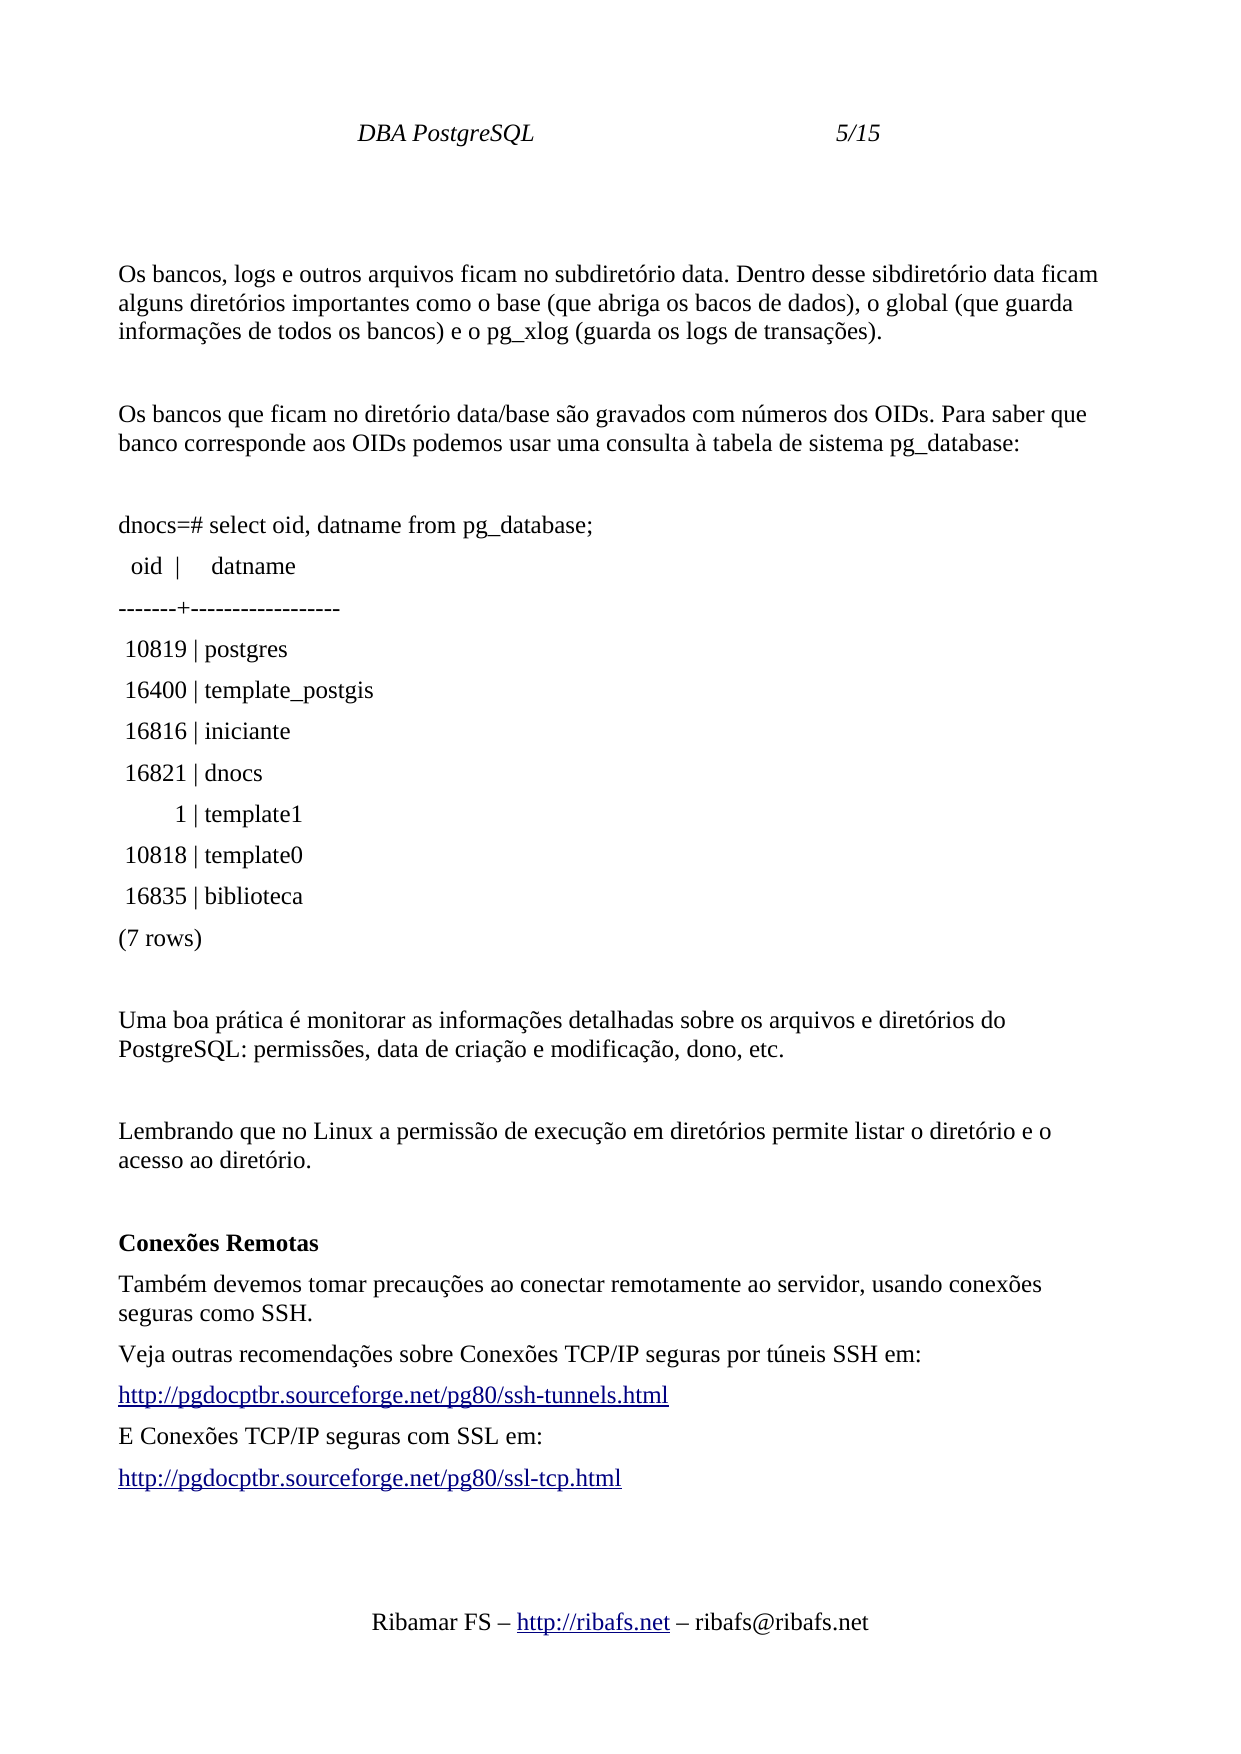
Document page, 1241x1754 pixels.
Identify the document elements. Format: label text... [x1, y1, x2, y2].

text Também devemos tomar precauções ao conectar remotamente ao servidor, usando conexões seguras como SSH. [118, 1269, 1122, 1326]
text 16821 | dnocs [118, 758, 1122, 786]
text 10819 | postgres [118, 634, 1122, 663]
text 10818 | template0 [118, 840, 1122, 869]
text Conexões Remotas [118, 1228, 1122, 1256]
text dnocs=# select oid, datname from pg_database; [118, 510, 1122, 539]
text http://pgdocptbr.sourceforge.net/pg80/ssl-tcp.html [118, 1463, 1122, 1491]
text 16835 | biblioteca [118, 881, 1122, 910]
text -------+------------------ [118, 593, 1122, 621]
text Lembrando que no Linux a permissão de execução em diretórios permite listar o diretório e o acesso ao diretório. [118, 1116, 1122, 1174]
text http://pgdocptbr.sourceforge.net/pg80/ssh-tunnels.html [118, 1380, 1122, 1409]
text Os bancos que ficam no diretório data/base são gravados com números dos OIDs. Para saber que banco corresponde aos OIDs podemos usar uma consulta à tabela de sistema pg_database: [118, 399, 1122, 456]
text Os bancos, logs e outros arquivos ficam no subdiretório data. Dentro desse sibdiretório data ficam alguns diretórios importantes como o base (que abriga os bacos de dados), o global (que guarda informações de todos os bancos) e o pg_xlog (guarda os logs de transações). [118, 259, 1122, 345]
text Uma boa prática é monitorar as informações detalhadas sobre os arquivos e diretórios do PostgreSQL: permissões, data de criação e modificação, dono, etc. [118, 1005, 1122, 1063]
text 16400 | template_postgis [118, 675, 1122, 704]
text 1 | template1 [118, 799, 1122, 828]
text oid | datname [118, 551, 1122, 580]
text E Conexões TCP/IP seguras com SSL em: [118, 1421, 1122, 1450]
text (7 rows) [118, 923, 1122, 951]
text 16816 | iniciante [118, 716, 1122, 745]
text Veja outras recomendações sobre Conexões TCP/IP seguras por túneis SSH em: [118, 1339, 1122, 1368]
